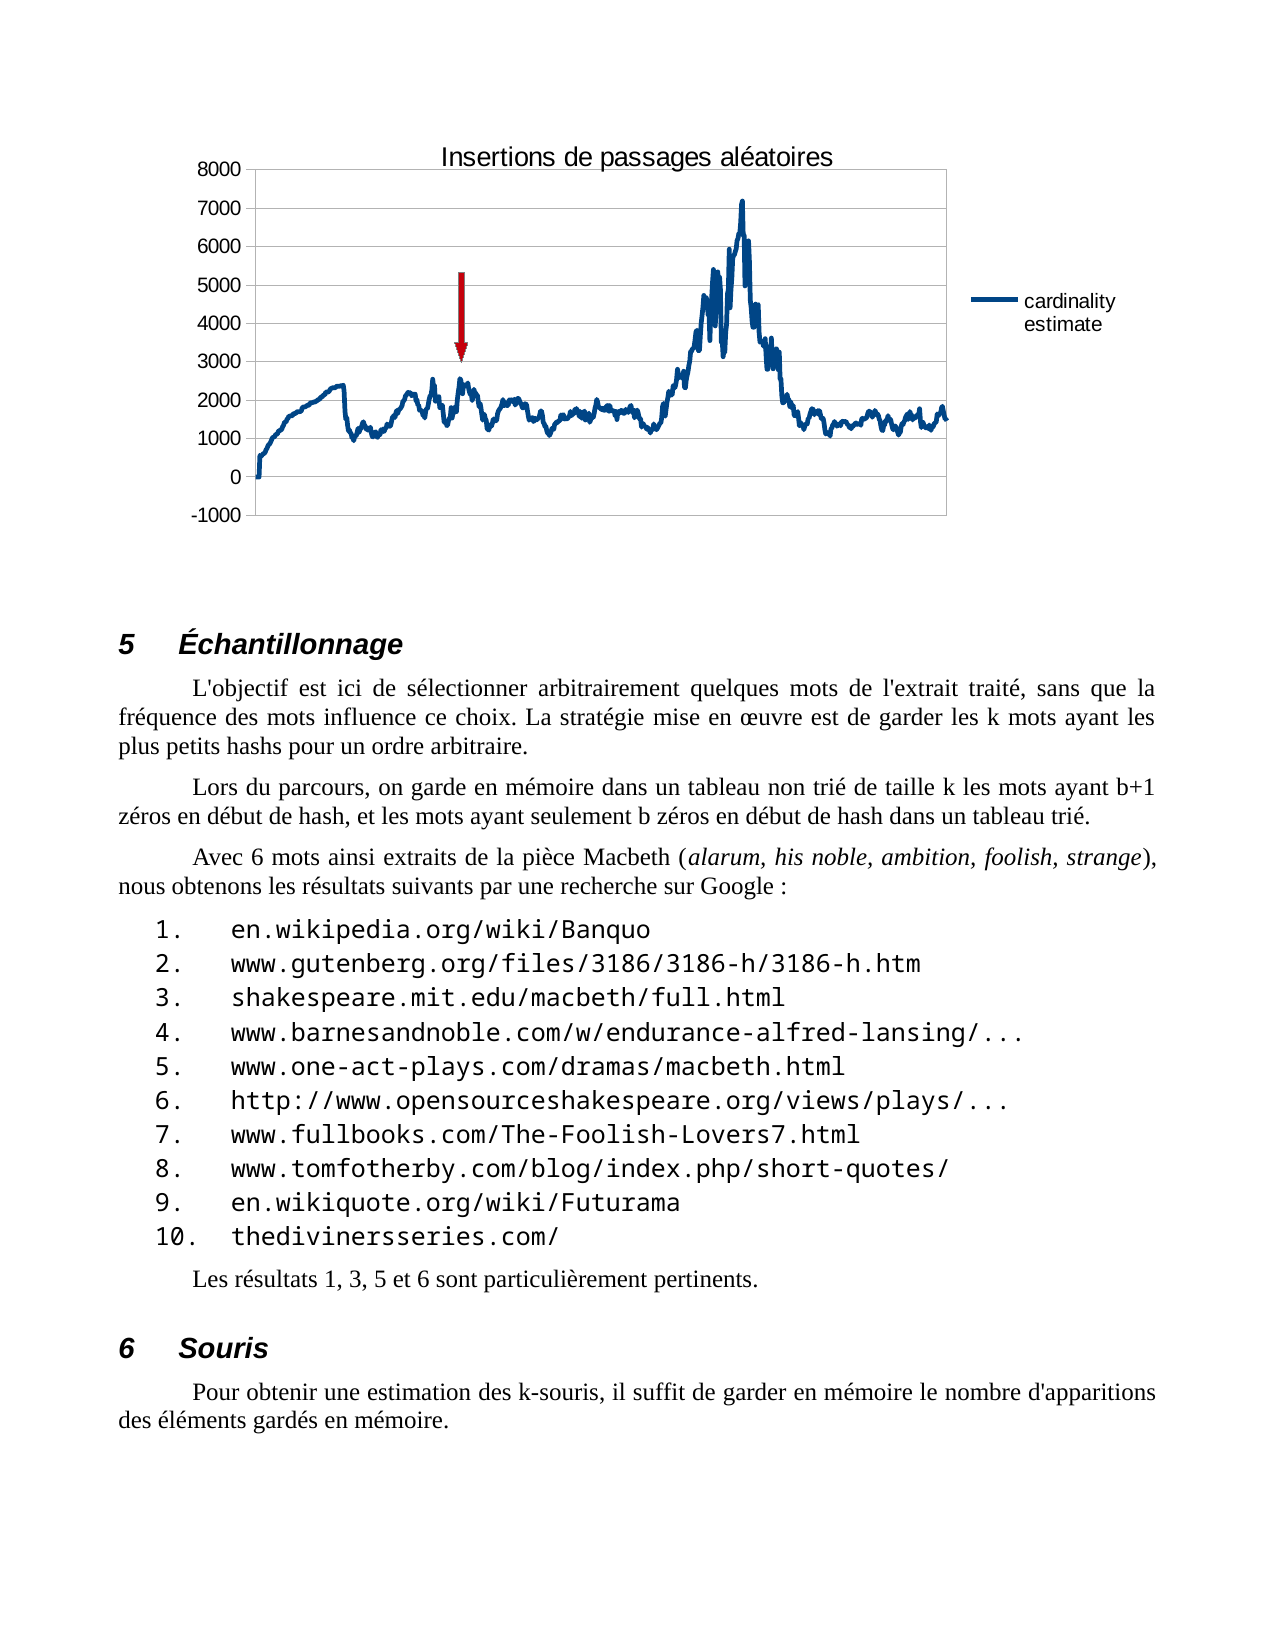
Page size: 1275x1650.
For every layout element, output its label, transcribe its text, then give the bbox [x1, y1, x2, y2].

list www.barnesandnoble.com/w/endurance-alfred-lansing/... [154, 1014, 1157, 1048]
list thedivinersseries.com/ [154, 1218, 1157, 1253]
subtitle Souris [118, 1331, 1157, 1364]
text Lors du parcours, on garde en mémoire dans un tableau non trié de taille k les mots ayant b+1 zéros en début de hash, et les mots ayant seulement b zéros en début de hash dans un tableau trié. [118, 772, 1157, 829]
list en.wikiquote.org/wiki/Futurama‎ [154, 1184, 1157, 1218]
text Les résultats 1, 3, 5 et 6 sont particulièrement pertinents. [118, 1264, 1157, 1293]
list en.wikipedia.org/wiki/Banquo [154, 912, 1157, 946]
list www.tomfotherby.com/blog/index.php/short-quotes/‎ [154, 1150, 1157, 1184]
list http://www.opensourceshakespeare.org/views/plays/... [154, 1082, 1157, 1116]
text Pour obtenir une estimation des k-souris, il suffit de garder en mémoire le nombre d'apparitions des éléments gardés en mémoire. [118, 1377, 1157, 1434]
list www.one-act-plays.com/dramas/macbeth.html‎ [154, 1048, 1157, 1082]
subtitle Échantillonnage [118, 627, 1157, 661]
text Avec 6 mots ainsi extraits de la pièce Macbeth (alarum, his noble, ambition, foolish, strange), nous obtenons les résultats suivants par une recherche sur Google : [118, 842, 1157, 899]
list www.gutenberg.org/files/3186/3186-h/3186-h.htm [154, 946, 1157, 980]
text L'objectif est ici de sélectionner arbitrairement quelques mots de l'extrait traité, sans que la fréquence des mots influence ce choix. La stratégie mise en œuvre est de garder les k mots ayant les plus petits hashs pour un ordre arbitraire. [118, 673, 1157, 759]
list shakespeare.mit.edu/macbeth/full.html‎ [154, 980, 1157, 1014]
list www.fullbooks.com/The-Foolish-Lovers7.html [154, 1116, 1157, 1150]
